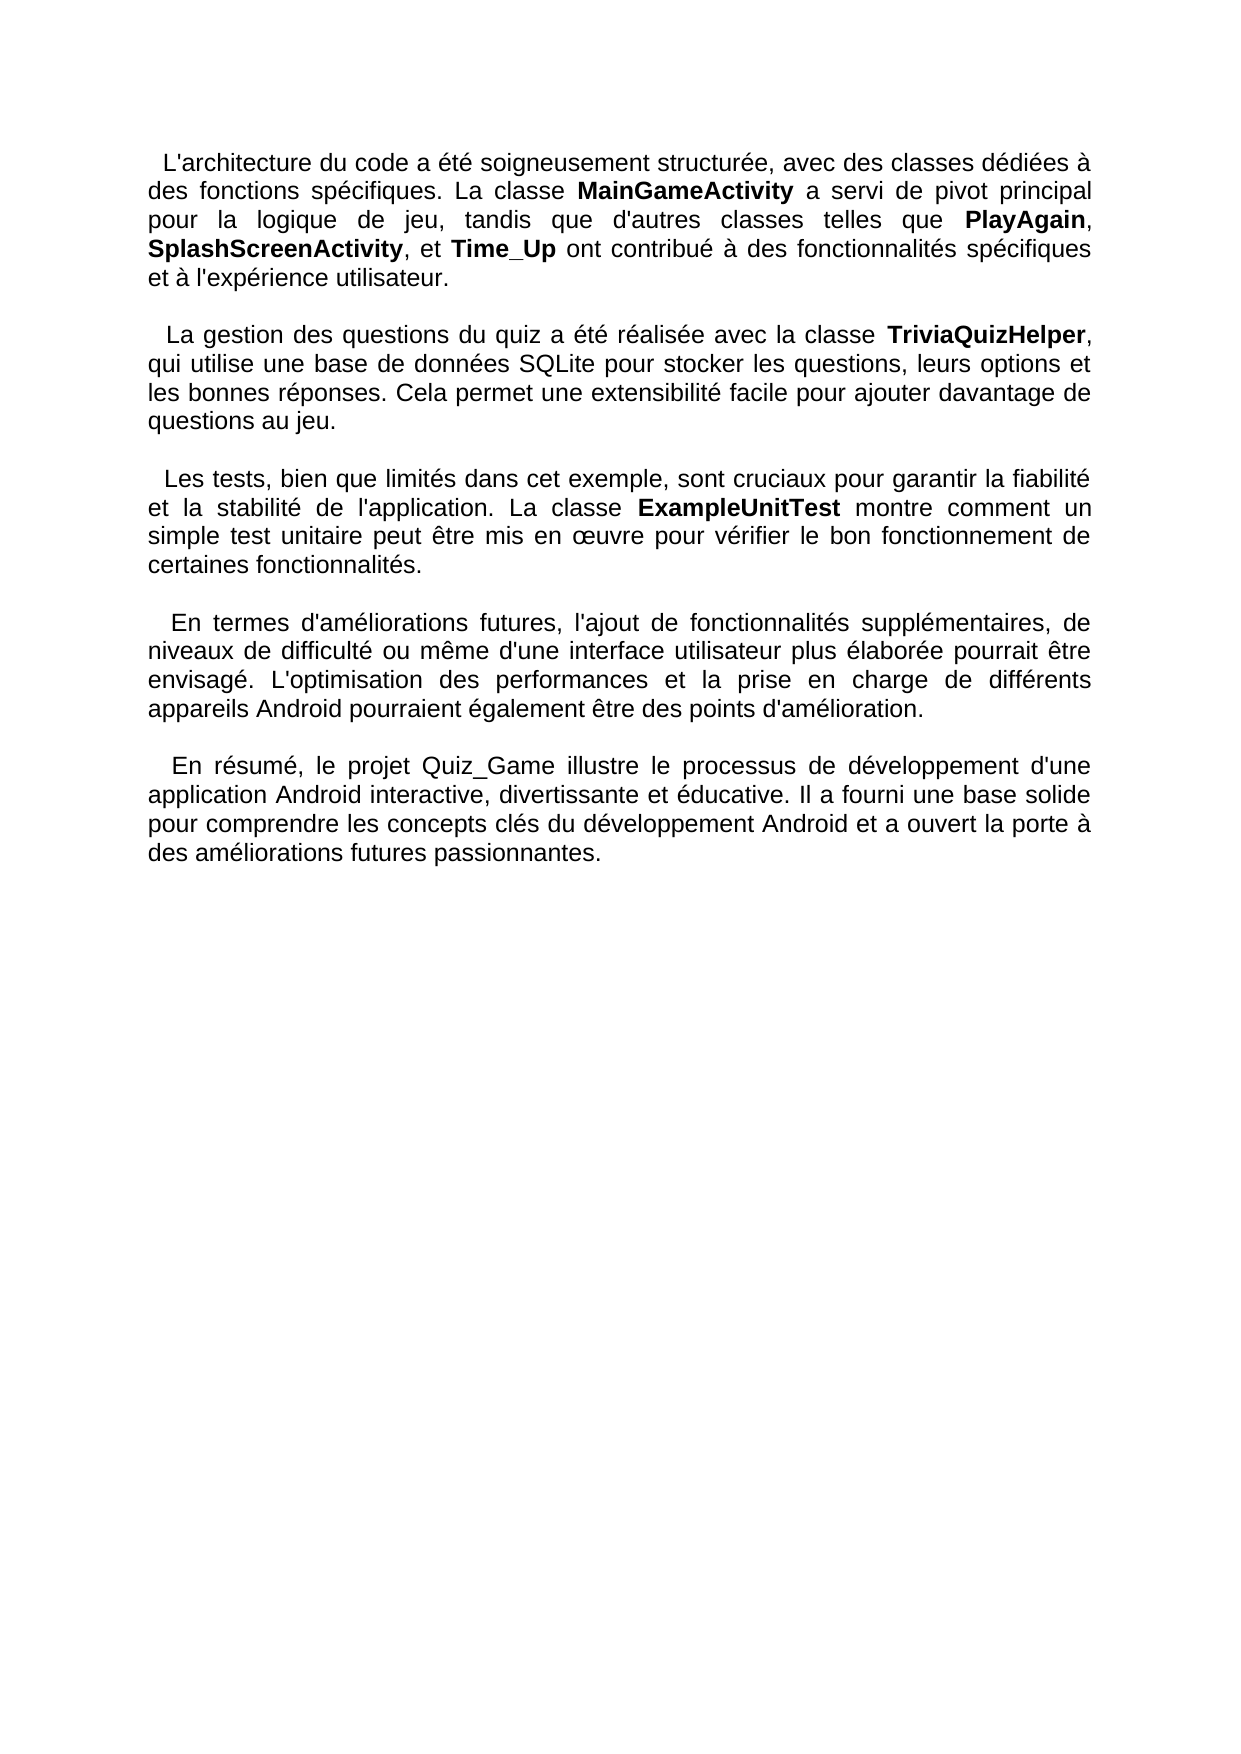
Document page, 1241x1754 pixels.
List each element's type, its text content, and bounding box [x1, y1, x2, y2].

text Les tests, bien que limités dans cet exemple, sont cruciaux pour garantir la fiabilité et la stabilité de l'application. La classe ExampleUnitTest montre comment un simple test unitaire peut être mis en œuvre pour vérifier le bon fonctionnement de certaines fonctionnalités. [148, 464, 1093, 579]
text En résumé, le projet Quiz_Game illustre le processus de développement d'une application Android interactive, divertissante et éducative. Il a fourni une base solide pour comprendre les concepts clés du développement Android et a ouvert la porte à des améliorations futures passionnantes. [148, 751, 1093, 866]
text La gestion des questions du quiz a été réalisée avec la classe TriviaQuizHelper, qui utilise une base de données SQLite pour stocker les questions, leurs options et les bonnes réponses. Cela permet une extensibilité facile pour ajouter davantage de questions au jeu. [148, 320, 1093, 435]
text L'architecture du code a été soigneusement structurée, avec des classes dédiées à des fonctions spécifiques. La classe MainGameActivity a servi de pivot principal pour la logique de jeu, tandis que d'autres classes telles que PlayAgain, SplashScreenActivity, et Time_Up ont contribué à des fonctionnalités spécifiques et à l'expérience utilisateur. [148, 148, 1093, 291]
text En termes d'améliorations futures, l'ajout de fonctionnalités supplémentaires, de niveaux de difficulté ou même d'une interface utilisateur plus élaborée pourrait être envisagé. L'optimisation des performances et la prise en charge de différents appareils Android pourraient également être des points d'amélioration. [148, 608, 1093, 723]
